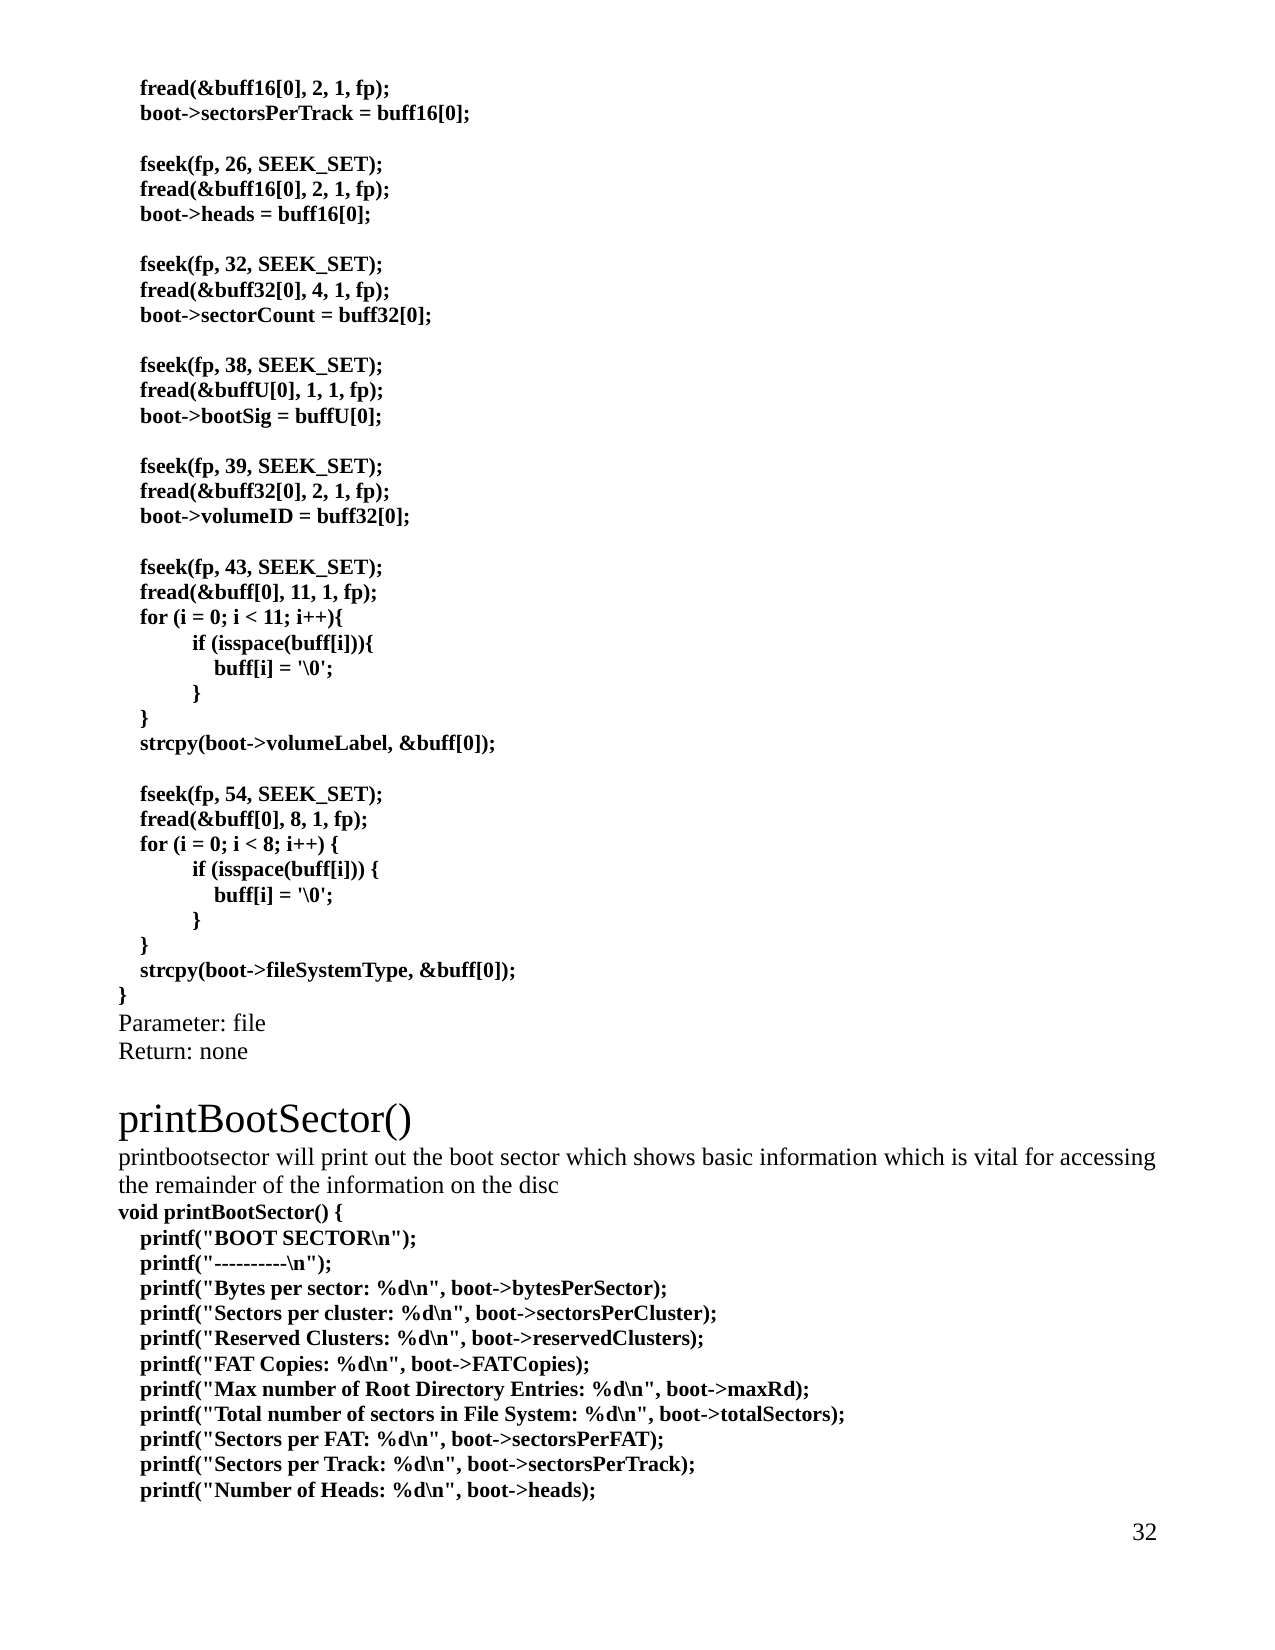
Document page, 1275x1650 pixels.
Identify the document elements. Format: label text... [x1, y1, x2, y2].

text fread(&buff[0], 11, 1, fp); [118, 579, 1157, 604]
text for (i = 0; i < 11; i++){ [118, 604, 1157, 629]
text Parameter: file [118, 1008, 1157, 1036]
text if (isspace(buff[i])){ [118, 629, 1157, 655]
text strcpy(boot->fileSystemType, &buff[0]); [118, 957, 1157, 982]
text fseek(fp, 54, SEEK_SET); [118, 781, 1157, 806]
text printBootSector() [118, 1094, 1157, 1142]
text } [118, 932, 1157, 957]
text printf("Total number of sectors in File System: %d\n", boot->totalSectors); [118, 1401, 1157, 1426]
text } [118, 705, 1157, 730]
text printf("Reserved Clusters: %d\n", boot->reservedClusters); [118, 1325, 1157, 1351]
text fread(&buff32[0], 2, 1, fp); [118, 478, 1157, 503]
text if (isspace(buff[i])) { [118, 856, 1157, 882]
text Return: none [118, 1036, 1157, 1065]
text fseek(fp, 38, SEEK_SET); [118, 352, 1157, 377]
text printf("Sectors per FAT: %d\n", boot->sectorsPerFAT); [118, 1426, 1157, 1451]
text buff[i] = '\0'; [118, 882, 1157, 907]
text boot->sectorsPerTrack = buff16[0]; [118, 100, 1157, 125]
text fseek(fp, 26, SEEK_SET); [118, 151, 1157, 176]
text printbootsector will print out the boot sector which shows basic information which is vital for accessing the remainder of the information on the disc [118, 1142, 1157, 1199]
text boot->sectorCount = buff32[0]; [118, 302, 1157, 327]
text printf("Number of Heads: %d\n", boot->heads); [118, 1477, 1157, 1502]
text buff[i] = '\0'; [118, 655, 1157, 680]
text printf("Sectors per cluster: %d\n", boot->sectorsPerCluster); [118, 1300, 1157, 1325]
text printf("Bytes per sector: %d\n", boot->bytesPerSector); [118, 1275, 1157, 1300]
text boot->volumeID = buff32[0]; [118, 503, 1157, 529]
text for (i = 0; i < 8; i++) { [118, 831, 1157, 856]
text fread(&buff16[0], 2, 1, fp); [118, 176, 1157, 201]
text fseek(fp, 39, SEEK_SET); [118, 453, 1157, 478]
text printf("BOOT SECTOR\n"); [118, 1224, 1157, 1250]
text fread(&buff[0], 8, 1, fp); [118, 806, 1157, 831]
text boot->heads = buff16[0]; [118, 201, 1157, 226]
text printf("Sectors per Track: %d\n", boot->sectorsPerTrack); [118, 1451, 1157, 1477]
text strcpy(boot->volumeLabel, &buff[0]); [118, 730, 1157, 756]
text void printBootSector() { [118, 1199, 1157, 1224]
text printf("FAT Copies: %d\n", boot->FATCopies); [118, 1351, 1157, 1376]
text } [118, 907, 1157, 932]
text } [118, 982, 1157, 1008]
text printf("Max number of Root Directory Entries: %d\n", boot->maxRd); [118, 1376, 1157, 1401]
text boot->bootSig = buffU[0]; [118, 403, 1157, 428]
text } [118, 680, 1157, 705]
text printf("----------\n"); [118, 1250, 1157, 1275]
text fread(&buff32[0], 4, 1, fp); [118, 277, 1157, 302]
text fseek(fp, 43, SEEK_SET); [118, 554, 1157, 579]
text fread(&buffU[0], 1, 1, fp); [118, 377, 1157, 403]
text fseek(fp, 32, SEEK_SET); [118, 251, 1157, 277]
text fread(&buff16[0], 2, 1, fp); [118, 75, 1157, 100]
